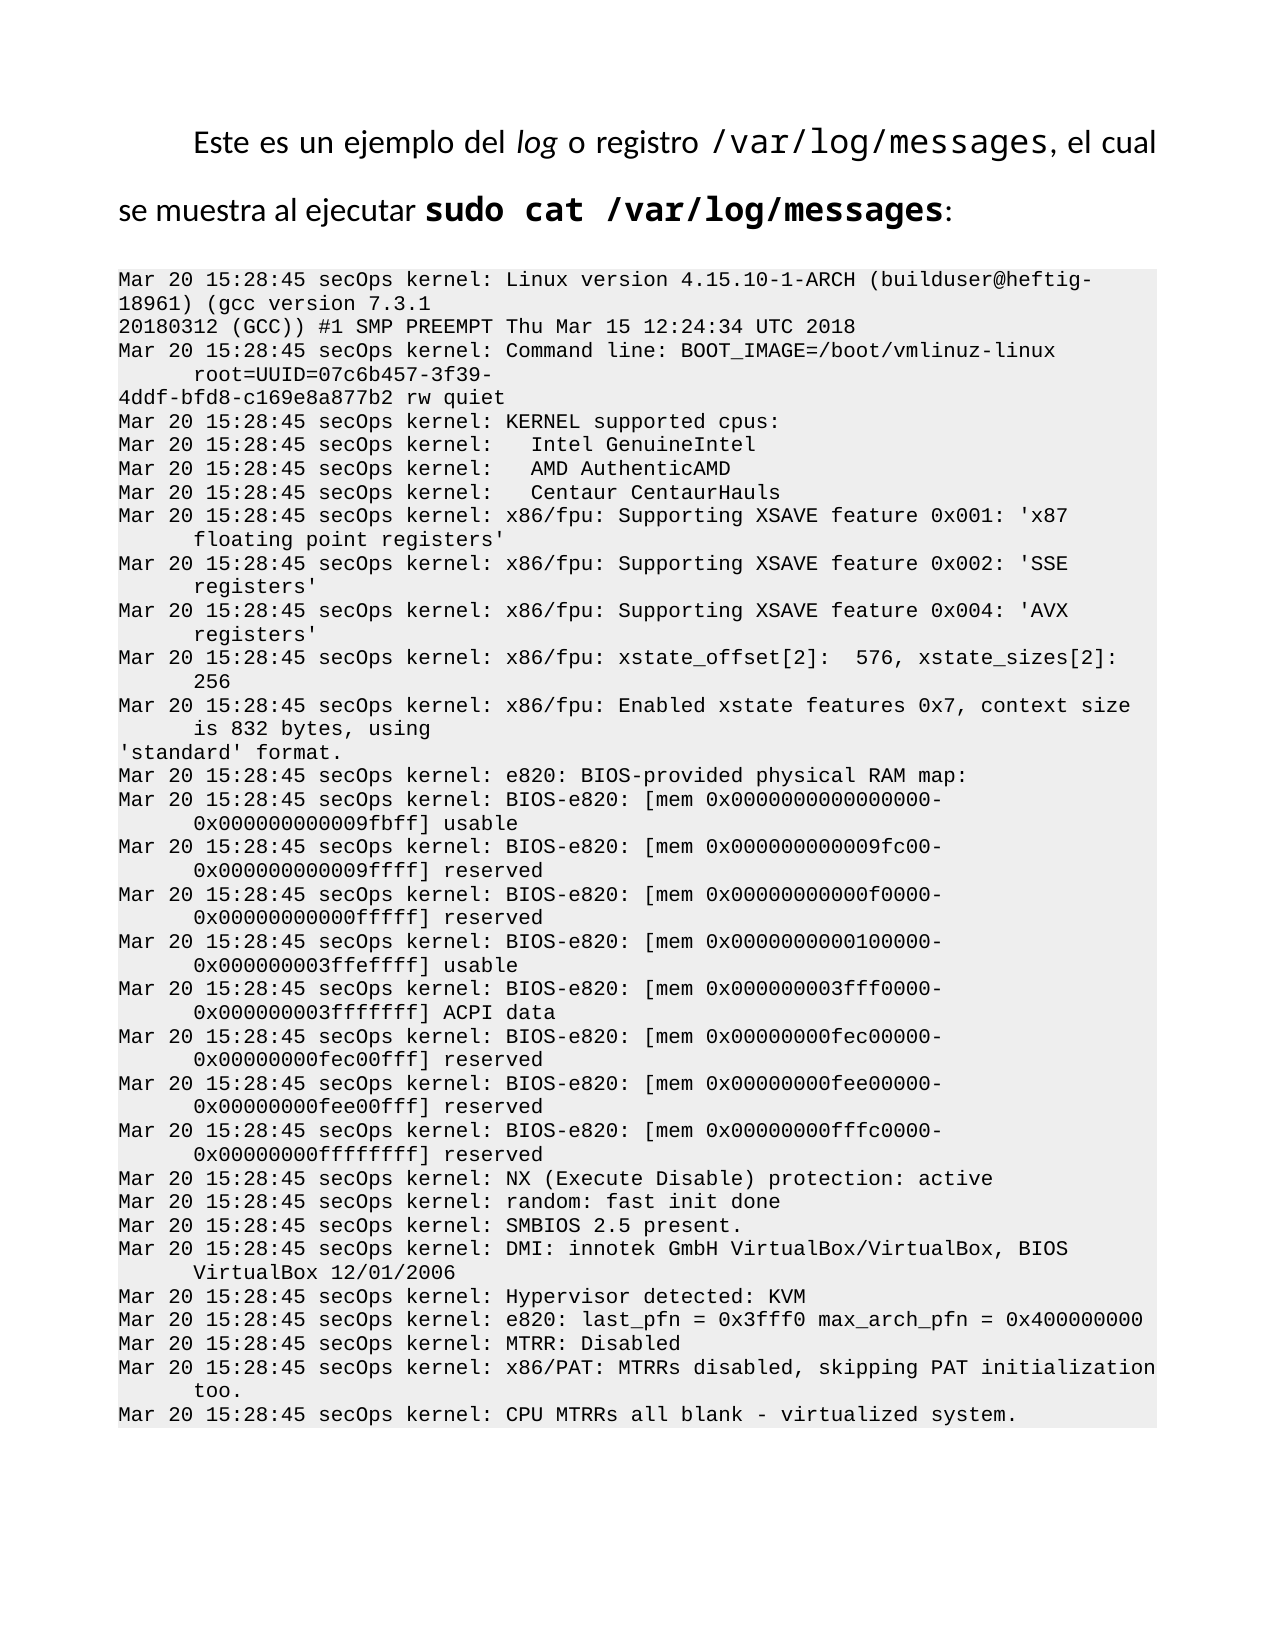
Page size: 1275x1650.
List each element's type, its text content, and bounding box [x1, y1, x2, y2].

text Mar 20 15:28:45 secOps kernel: CPU MTRRs all blank - virtualized system. [118, 1404, 1157, 1428]
text Mar 20 15:28:45 secOps kernel: x86/fpu: Supporting XSAVE feature 0x002: 'SSE registers' [118, 553, 1157, 600]
text 4ddf-bfd8-c169e8a877b2 rw quiet [118, 387, 1157, 411]
text Mar 20 15:28:45 secOps kernel: DMI: innotek GmbH VirtualBox/VirtualBox, BIOS VirtualBox 12/01/2006 [118, 1238, 1157, 1286]
text Mar 20 15:28:45 secOps kernel: random: fast init done [118, 1191, 1157, 1215]
text Mar 20 15:28:45 secOps kernel: MTRR: Disabled [118, 1333, 1157, 1357]
text Mar 20 15:28:45 secOps kernel: BIOS-e820: [mem 0x00000000fec00000-0x00000000fec00fff] reserved [118, 1026, 1157, 1073]
text Mar 20 15:28:45 secOps kernel: Linux version 4.15.10-1-ARCH (builduser@heftig-18961) (gcc version 7.3.1 [118, 269, 1157, 316]
text Mar 20 15:28:45 secOps kernel: x86/fpu: Supporting XSAVE feature 0x001: 'x87 floating point registers' [118, 505, 1157, 553]
text Mar 20 15:28:45 secOps kernel: x86/fpu: Enabled xstate features 0x7, context size is 832 bytes, using [118, 694, 1157, 742]
text Este es un ejemplo del log o registro /var/log/messages, el cual se muestra al ejecutar sudo cat /var/log/messages: [118, 118, 1157, 232]
text Mar 20 15:28:45 secOps kernel: x86/fpu: xstate_offset[2]: 576, xstate_sizes[2]: 256 [118, 647, 1157, 694]
text Mar 20 15:28:45 secOps kernel: BIOS-e820: [mem 0x000000003fff0000-0x000000003fffffff] ACPI data [118, 978, 1157, 1026]
text 20180312 (GCC)) #1 SMP PREEMPT Thu Mar 15 12:24:34 UTC 2018 [118, 316, 1157, 340]
text Mar 20 15:28:45 secOps kernel: KERNEL supported cpus: [118, 411, 1157, 434]
text Mar 20 15:28:45 secOps kernel: NX (Execute Disable) protection: active [118, 1167, 1157, 1191]
text Mar 20 15:28:45 secOps kernel: x86/fpu: Supporting XSAVE feature 0x004: 'AVX registers' [118, 600, 1157, 647]
text Mar 20 15:28:45 secOps kernel: BIOS-e820: [mem 0x00000000fee00000-0x00000000fee00fff] reserved [118, 1073, 1157, 1120]
text Mar 20 15:28:45 secOps kernel: BIOS-e820: [mem 0x00000000000f0000-0x00000000000fffff] reserved [118, 884, 1157, 931]
text Mar 20 15:28:45 secOps kernel: BIOS-e820: [mem 0x0000000000100000-0x000000003ffeffff] usable [118, 931, 1157, 978]
text Mar 20 15:28:45 secOps kernel: Command line: BOOT_IMAGE=/boot/vmlinuz-linux root=UUID=07c6b457-3f39- [118, 340, 1157, 387]
text Mar 20 15:28:45 secOps kernel: Centaur CentaurHauls [118, 482, 1157, 505]
text Mar 20 15:28:45 secOps kernel: e820: BIOS-provided physical RAM map: [118, 766, 1157, 789]
text Mar 20 15:28:45 secOps kernel: x86/PAT: MTRRs disabled, skipping PAT initialization too. [118, 1357, 1157, 1404]
text Mar 20 15:28:45 secOps kernel: BIOS-e820: [mem 0x000000000009fc00-0x000000000009ffff] reserved [118, 836, 1157, 884]
text Mar 20 15:28:45 secOps kernel: Intel GenuineIntel [118, 434, 1157, 458]
text Mar 20 15:28:45 secOps kernel: AMD AuthenticAMD [118, 458, 1157, 482]
text Mar 20 15:28:45 secOps kernel: BIOS-e820: [mem 0x0000000000000000-0x000000000009fbff] usable [118, 789, 1157, 836]
text Mar 20 15:28:45 secOps kernel: BIOS-e820: [mem 0x00000000fffc0000-0x00000000ffffffff] reserved [118, 1120, 1157, 1167]
text Mar 20 15:28:45 secOps kernel: SMBIOS 2.5 present. [118, 1215, 1157, 1238]
text Mar 20 15:28:45 secOps kernel: Hypervisor detected: KVM [118, 1286, 1157, 1309]
text Mar 20 15:28:45 secOps kernel: e820: last_pfn = 0x3fff0 max_arch_pfn = 0x400000000 [118, 1309, 1157, 1333]
text 'standard' format. [118, 742, 1157, 766]
